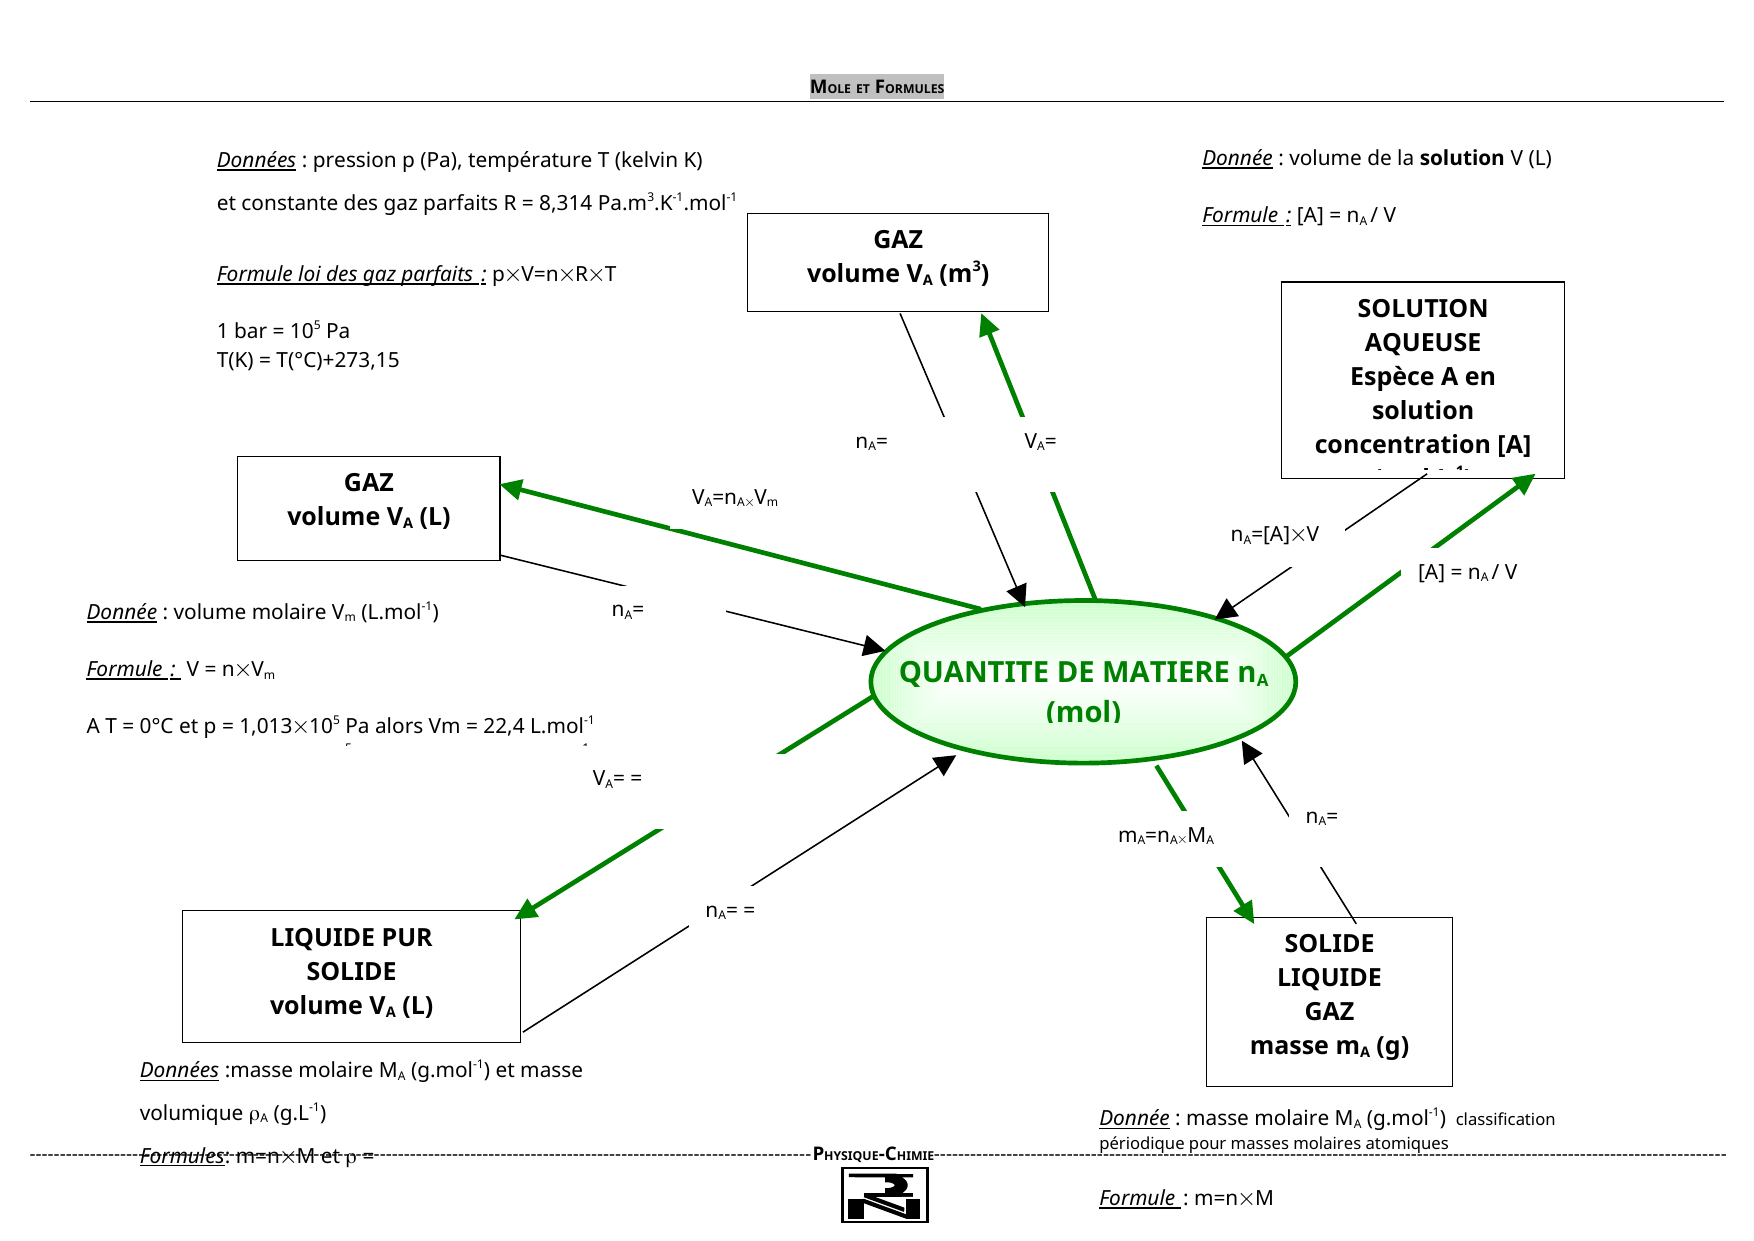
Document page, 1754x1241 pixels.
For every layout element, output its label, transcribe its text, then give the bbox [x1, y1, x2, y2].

text VA= [1024, 426, 1160, 454]
text 1 bar = 105 Pa [217, 317, 775, 345]
text Formule loi des gaz parfaits : pV=nRT [217, 259, 775, 288]
text LIQUIDE PUR [198, 919, 505, 953]
text GAZ [1222, 994, 1436, 1028]
text SOLIDE [1222, 926, 1436, 960]
text GAZ [764, 222, 1032, 256]
text nA= [855, 426, 972, 454]
text masse mA (g) [1222, 1028, 1436, 1062]
text Donnée : volume de la solution V (L) [1202, 143, 1619, 172]
text LIQUIDE [1222, 960, 1436, 994]
text Données : pression p (Pa), température T (kelvin K) [217, 145, 775, 174]
text volume VA (L) [198, 987, 505, 1022]
text [A] = nA / V [1418, 557, 1534, 586]
text Formule : m=nM [1099, 1183, 1609, 1212]
text Données :masse molaire MA (g.mol-1) et masse volumique A (g.L-1) [139, 1056, 608, 1127]
text nA= [1305, 801, 1384, 829]
text GAZ [253, 465, 484, 499]
text A T = 0°C et p = 1,013105 Pa alors Vm = 22,4 L.mol-1 [86, 711, 597, 740]
text Formule : V = nVm [86, 654, 597, 683]
text Formule : [A] = nA / V [1202, 201, 1619, 229]
text Espèce A en solution [1297, 359, 1549, 427]
text QUANTITE DE MATIERE nA (mol) [873, 651, 1294, 723]
text VA=nAVm [686, 482, 784, 511]
text T(K) = T(°C)+273,15 [217, 345, 775, 370]
text SOLIDE [198, 953, 505, 987]
text mA=nAMA [1118, 820, 1234, 848]
text nA= = [705, 895, 878, 923]
text et constante des gaz parfaits R = 8,314 Pa.m3.K-1.mol-1 [217, 188, 775, 216]
text Donnée : volume molaire Vm (L.mol-1) [86, 597, 595, 626]
text volume VA (m3) [764, 256, 1032, 290]
text nA= [611, 594, 709, 623]
text Donnée : masse molaire MA (g.mol-1) classification périodique pour masses molaires atomiques [1099, 1103, 1609, 1154]
text SOLUTION AQUEUSE [1297, 291, 1549, 359]
text concentration [A] (mol.L-1) [1297, 427, 1549, 469]
text Formules: m=nM et  = [139, 1141, 608, 1169]
text volume VA (L) [253, 499, 484, 533]
text nA=[A]V [1230, 519, 1328, 548]
text VA= = [593, 763, 784, 792]
text A T = 20°C et p = 1,013105 Pa alors Vm = 24 L.mol-1 [86, 740, 597, 745]
